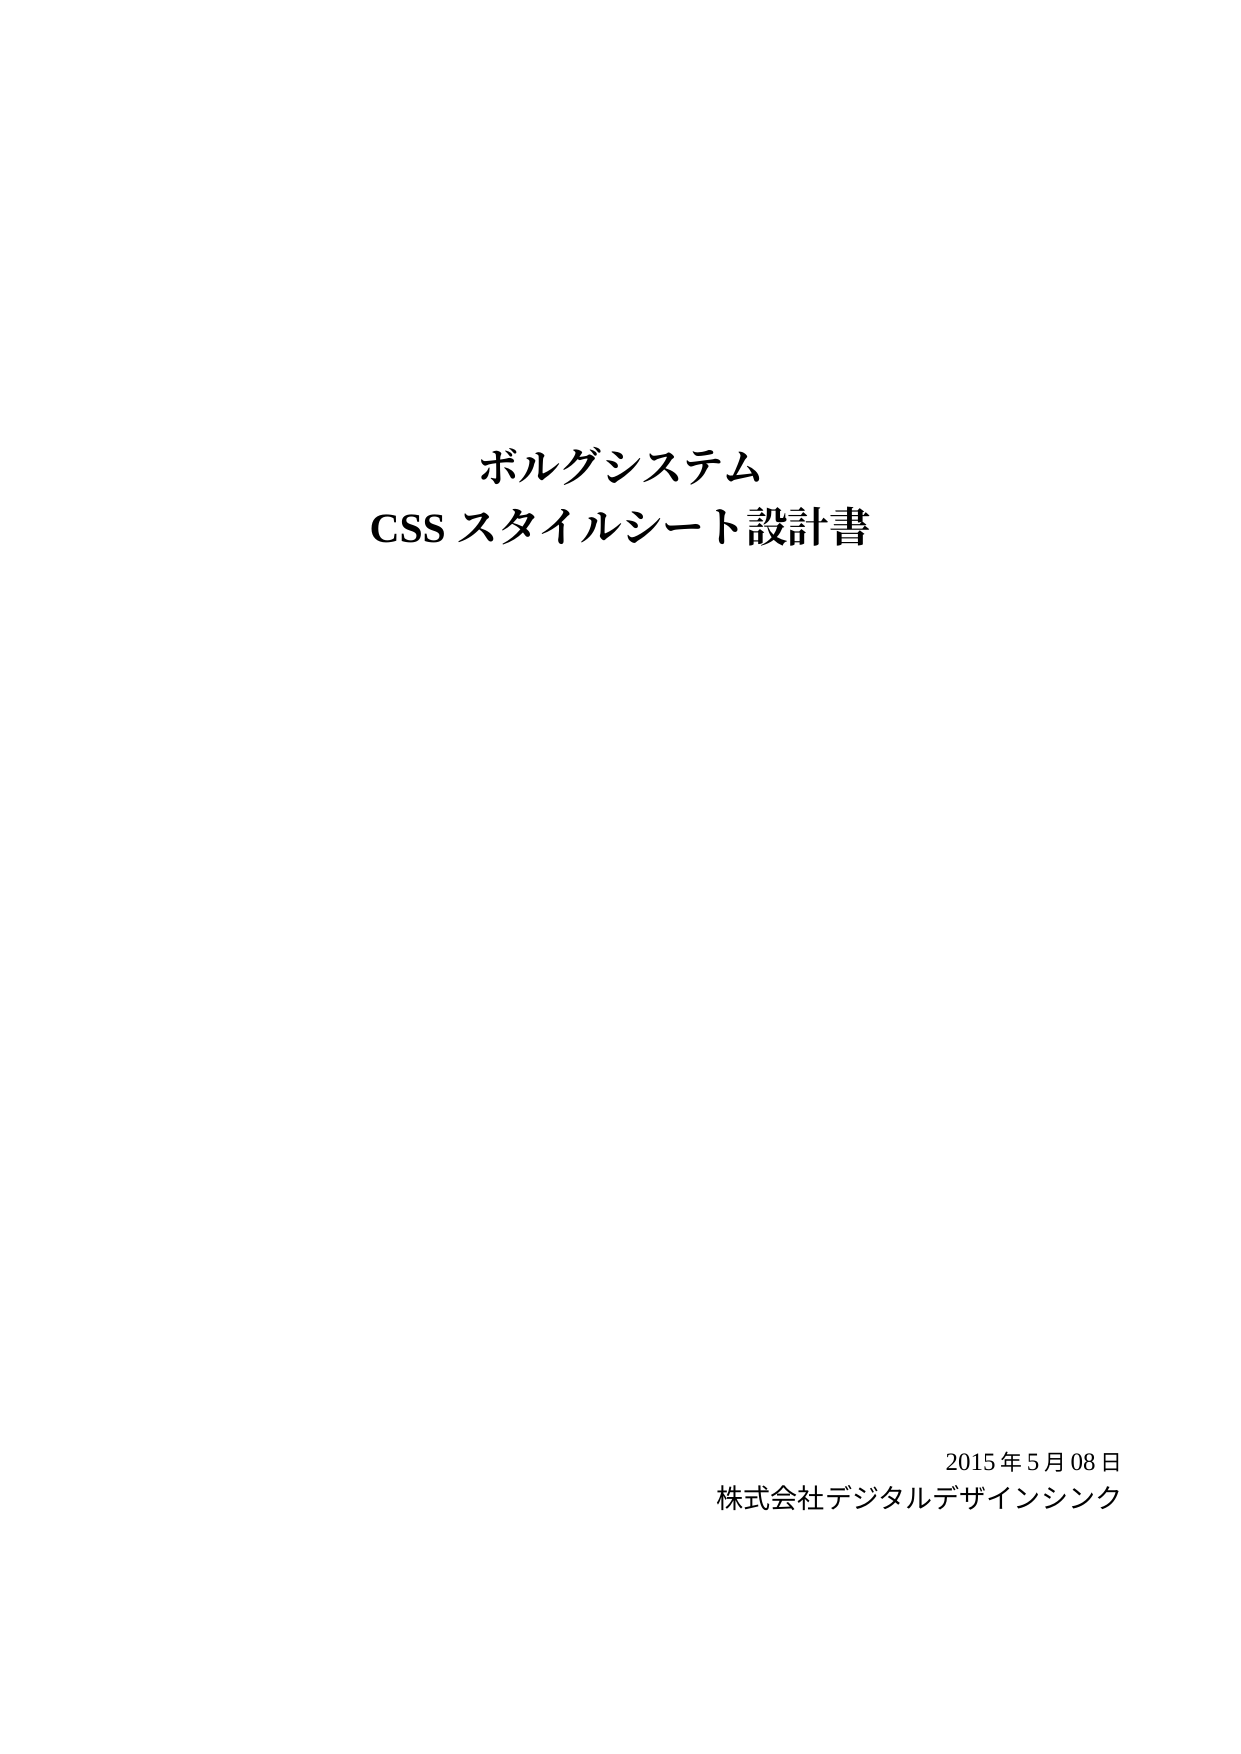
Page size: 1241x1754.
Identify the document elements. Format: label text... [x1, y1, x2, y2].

text CSS スタイルシート設計書 [118, 494, 1122, 554]
text ボルグシステム [118, 434, 1122, 494]
text 2015年5月08日 [118, 1445, 1122, 1477]
text 株式会社デジタルデザインシンク [118, 1477, 1122, 1516]
